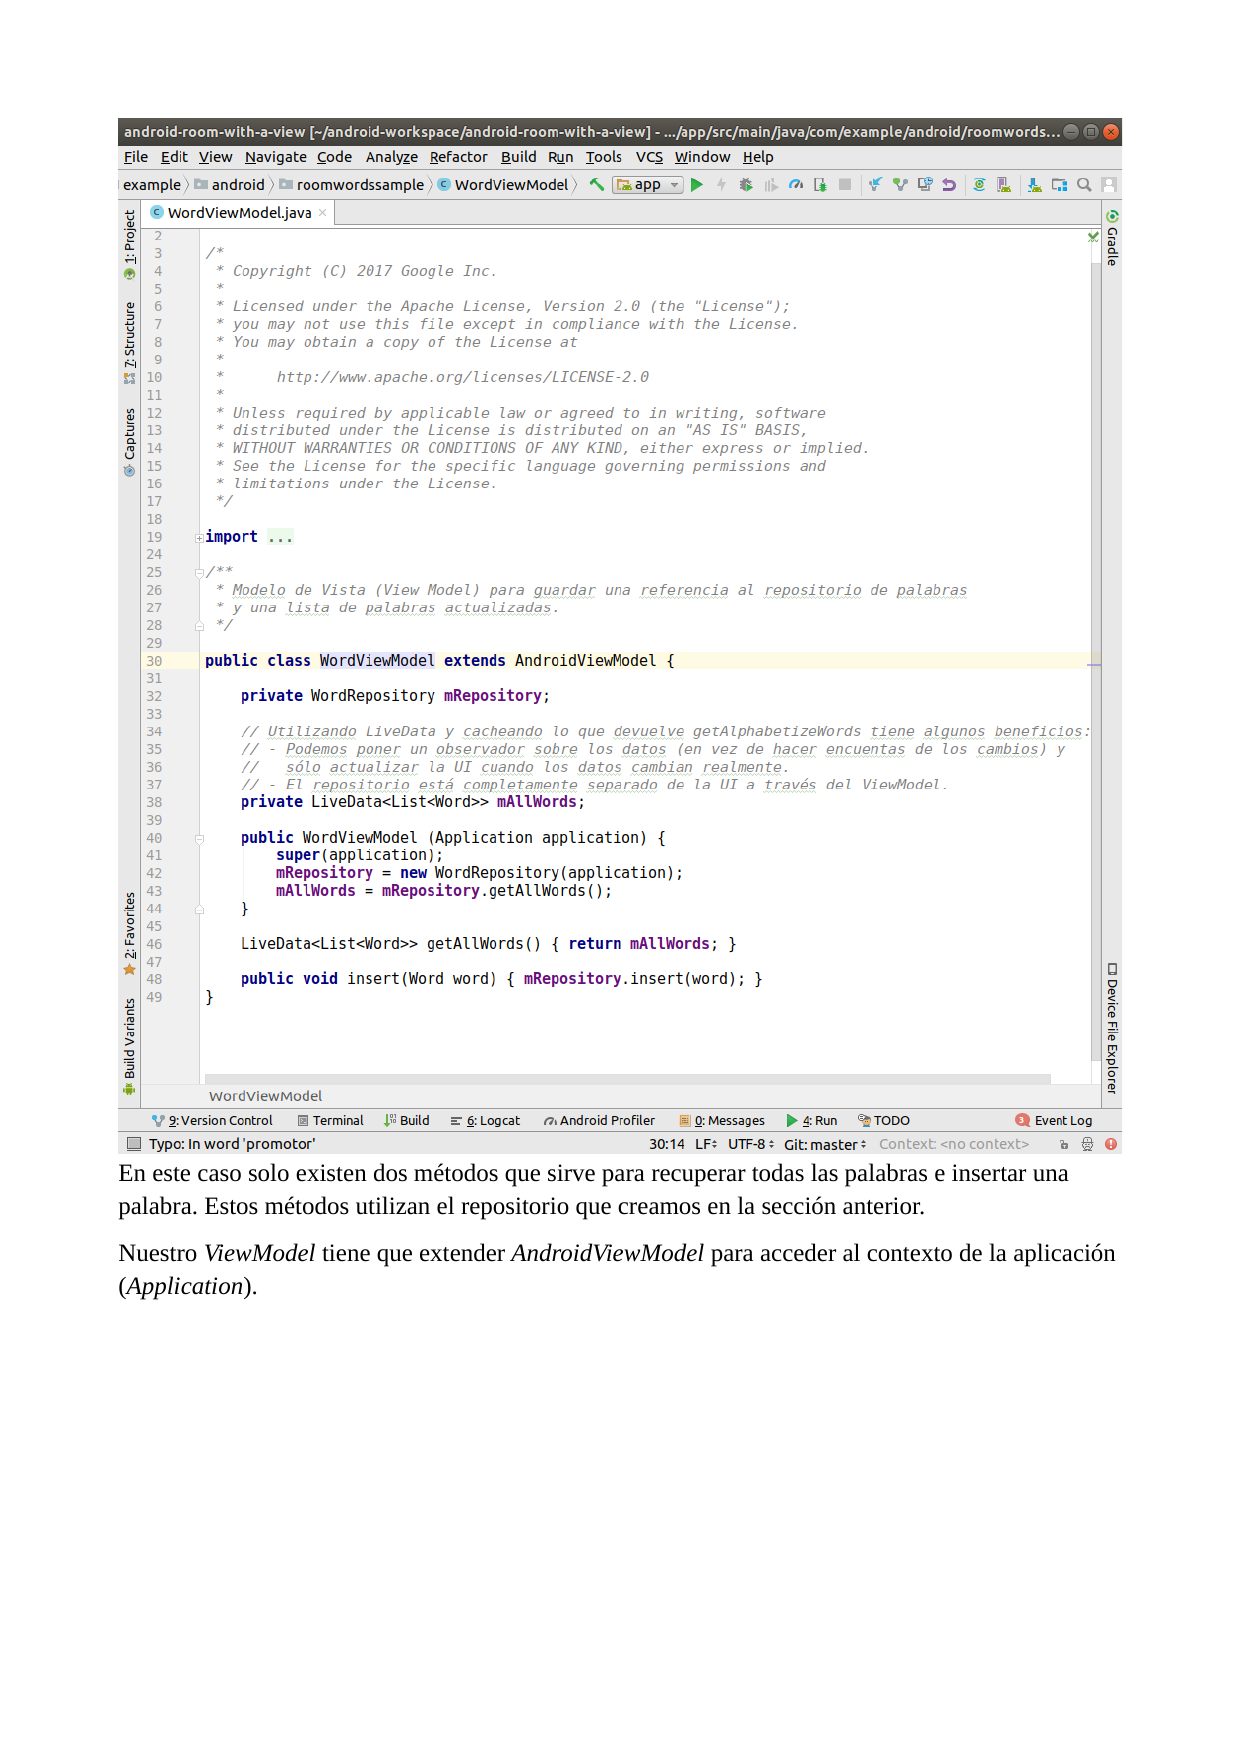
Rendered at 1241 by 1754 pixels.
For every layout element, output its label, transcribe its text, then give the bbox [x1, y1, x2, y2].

text Nuestro ViewModel tiene que extender AndroidViewModel para acceder al contexto de la aplicación (Application). [118, 1238, 1122, 1300]
text En este caso solo existen dos métodos que sirve para recuperar todas las palabras e insertar una palabra. Estos métodos utilizan el repositorio que creamos en la sección anterior. [118, 1154, 1122, 1219]
picture [118, 118, 1123, 1154]
